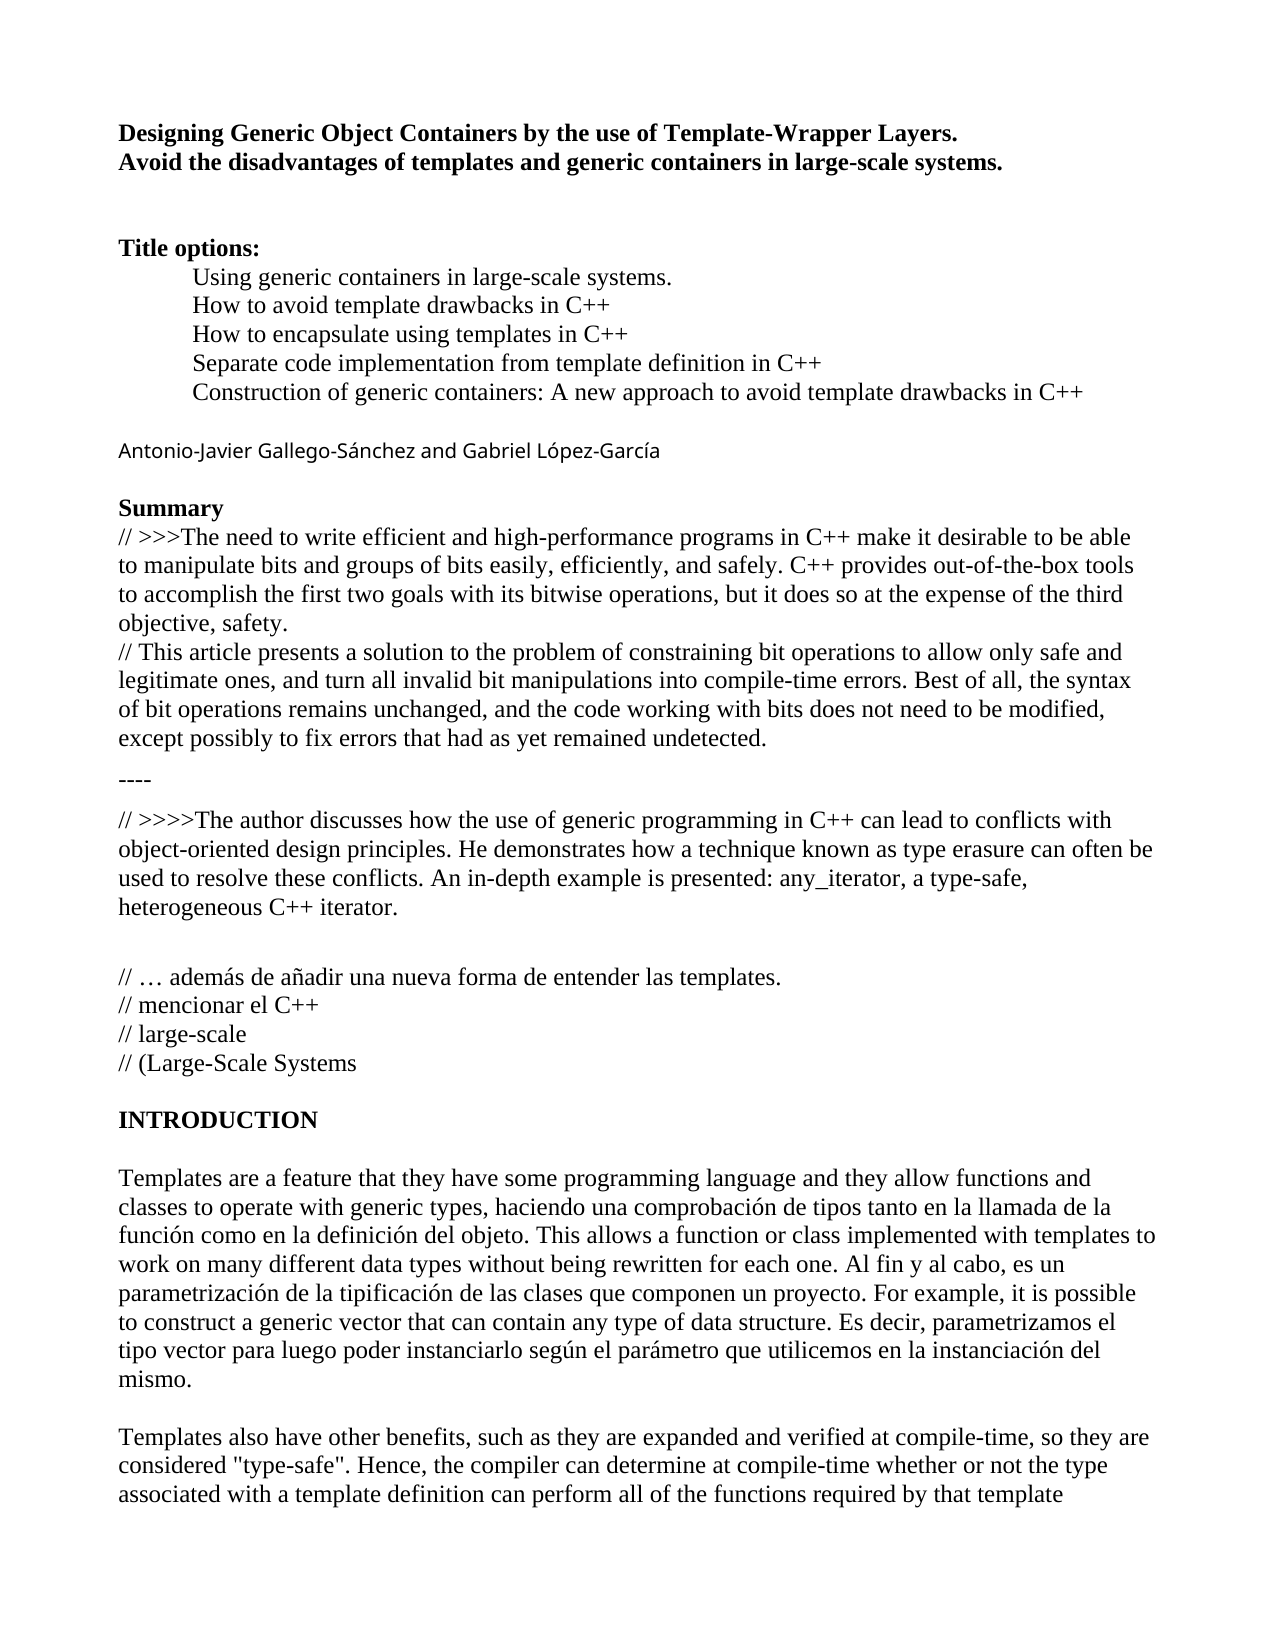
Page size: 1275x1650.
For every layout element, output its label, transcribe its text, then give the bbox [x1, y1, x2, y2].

text Construction of generic containers: A new approach to avoid template drawbacks in C++ [118, 377, 1157, 406]
text Summary [118, 493, 1157, 522]
text Using generic containers in large-scale systems. [118, 262, 1157, 291]
text Separate code implementation from template definition in C++ [118, 348, 1157, 377]
text Templates also have other benefits, such as they are expanded and verified at compile-time, so they are considered "type-safe". Hence, the compiler can determine at compile-time whether or not the type associated with a template definition can perform all of the functions required by that template [118, 1422, 1157, 1508]
text // … además de añadir una nueva forma de entender las templates. [118, 962, 1157, 990]
text // (Large-Scale Systems [118, 1048, 1157, 1077]
text How to avoid template drawbacks in C++ [118, 291, 1157, 319]
text Designing Generic Object Containers by the use of Template-Wrapper Layers. [118, 118, 1157, 147]
text INTRODUCTION [118, 1105, 1157, 1134]
text // mencionar el C++ [118, 990, 1157, 1019]
text // large-scale [118, 1019, 1157, 1048]
text // >>>The need to write efficient and high-performance programs in C++ make it desirable to be able to manipulate bits and groups of bits easily, efficiently, and safely. C++ provides out-of-the-box tools to accomplish the first two goals with its bitwise operations, but it does so at the expense of the third objective, safety. [118, 522, 1157, 637]
text Templates are a feature that they have some programming language and they allow functions and classes to operate with generic types, haciendo una comprobación de tipos tanto en la llamada de la función como en la definición del objeto. This allows a function or class implemented with templates to work on many different data types without being rewritten for each one. Al fin y al cabo, es un parametrización de la tipificación de las clases que componen un proyecto. For example, it is possible to construct a generic vector that can contain any type of data structure. Es decir, parametrizamos el tipo vector para luego poder instanciarlo según el parámetro que utilicemos en la instanciación del mismo. [118, 1163, 1157, 1393]
text Avoid the disadvantages of templates and generic containers in large-scale systems. [118, 147, 1157, 176]
text // This article presents a solution to the problem of constraining bit operations to allow only safe and legitimate ones, and turn all invalid bit manipulations into compile-time errors. Best of all, the syntax of bit operations remains unchanged, and the code working with bits does not need to be modified, except possibly to fix errors that had as yet remained undetected. [118, 637, 1157, 752]
text ---- [118, 764, 1157, 793]
text Antonio-Javier Gallego-Sánchez and Gabriel López-García [118, 434, 1157, 464]
text How to encapsulate using templates in C++ [118, 319, 1157, 348]
text Title options: [118, 233, 1157, 262]
text // >>>>The author discusses how the use of generic programming in C++ can lead to conflicts with object-oriented design principles. He demonstrates how a technique known as type erasure can often be used to resolve these conflicts. An in-depth example is presented: any_iterator, a type-safe, heterogeneous C++ iterator. [118, 805, 1157, 920]
